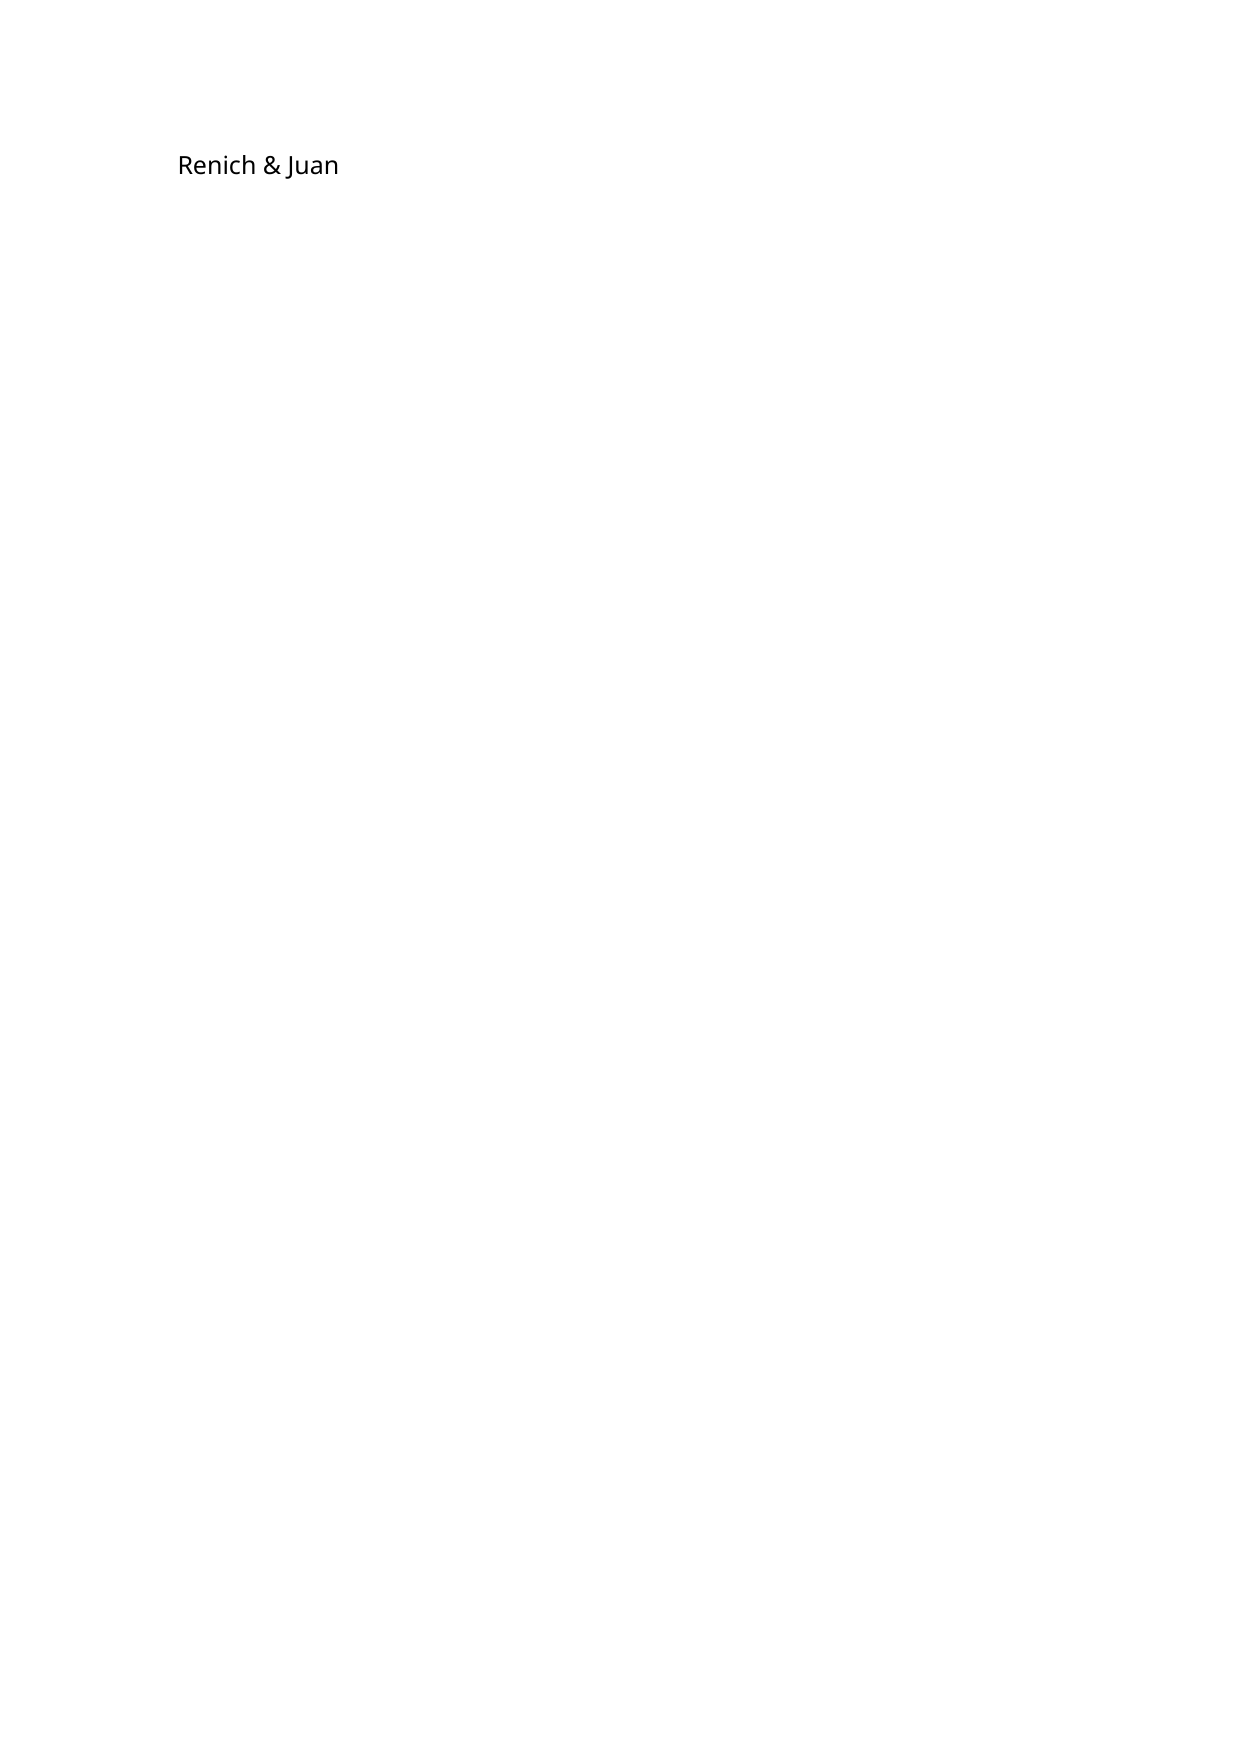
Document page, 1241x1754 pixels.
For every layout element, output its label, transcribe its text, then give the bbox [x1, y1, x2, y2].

text Renich & Juan [177, 148, 1063, 182]
